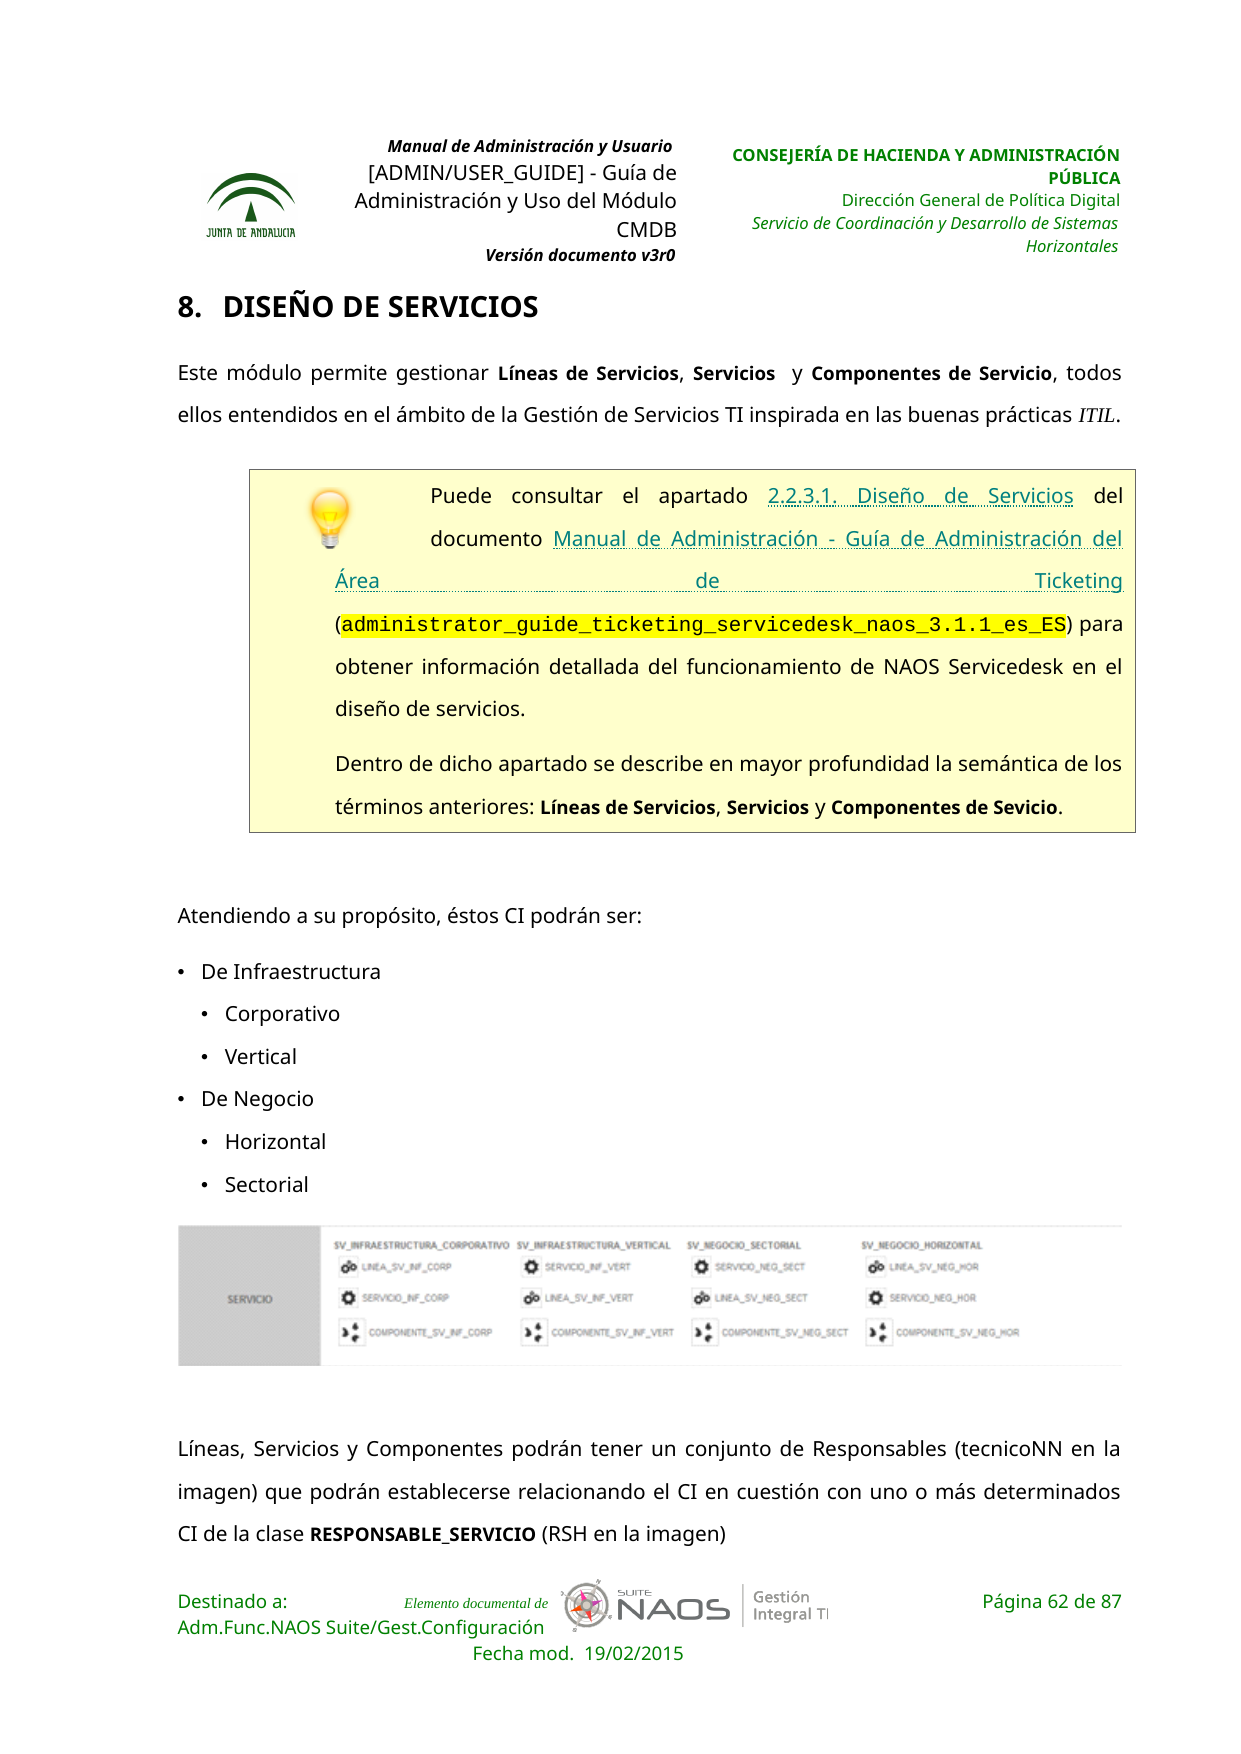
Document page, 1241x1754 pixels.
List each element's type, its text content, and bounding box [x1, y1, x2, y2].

picture [303, 487, 357, 549]
text Líneas, Servicios y Componentes podrán tener un conjunto de Responsables (tecnicoNN en la imagen) que podrán establecerse relacionando el CI en cuestión con uno o más determinados CI de la clase RESPONSABLE_SERVICIO (RSH en la imagen) [177, 1434, 1122, 1548]
list Horizontal [201, 1127, 1122, 1156]
list De Negocio [177, 1084, 1122, 1113]
picture [560, 1579, 829, 1632]
list De Infraestructura [177, 957, 1122, 985]
subtitle DISEÑO DE SERVICIOS [177, 286, 1122, 326]
text Este módulo permite gestionar Líneas de Servicios, Servicios y Componentes de Servicio, todos ellos entendidos en el ámbito de la Gestión de Servicios TI inspirada en las buenas prácticas ITIL. [177, 358, 1122, 429]
text Atendiendo a su propósito, éstos CI podrán ser: [177, 902, 1122, 930]
text Puede consultar el apartado 2.2.3.1. Diseño de Servicios del documento Manual de Administración - Guía de Administración del Área de Ticketing (administrator_guide_ticketing_servicedesk_naos_3.1.1_es_ES) para obtener información detallada del funcionamiento de NAOS Servicedesk en el diseño de servicios. [335, 481, 1123, 723]
picture [201, 173, 298, 241]
list Vertical [201, 1042, 1122, 1070]
text Dentro de dicho apartado se describe en mayor profundidad la semántica de los términos anteriores: Líneas de Servicios, Servicios y Componentes de Sevicio. [335, 749, 1123, 821]
list Sectorial [201, 1170, 1122, 1198]
list Corporativo [201, 999, 1122, 1028]
